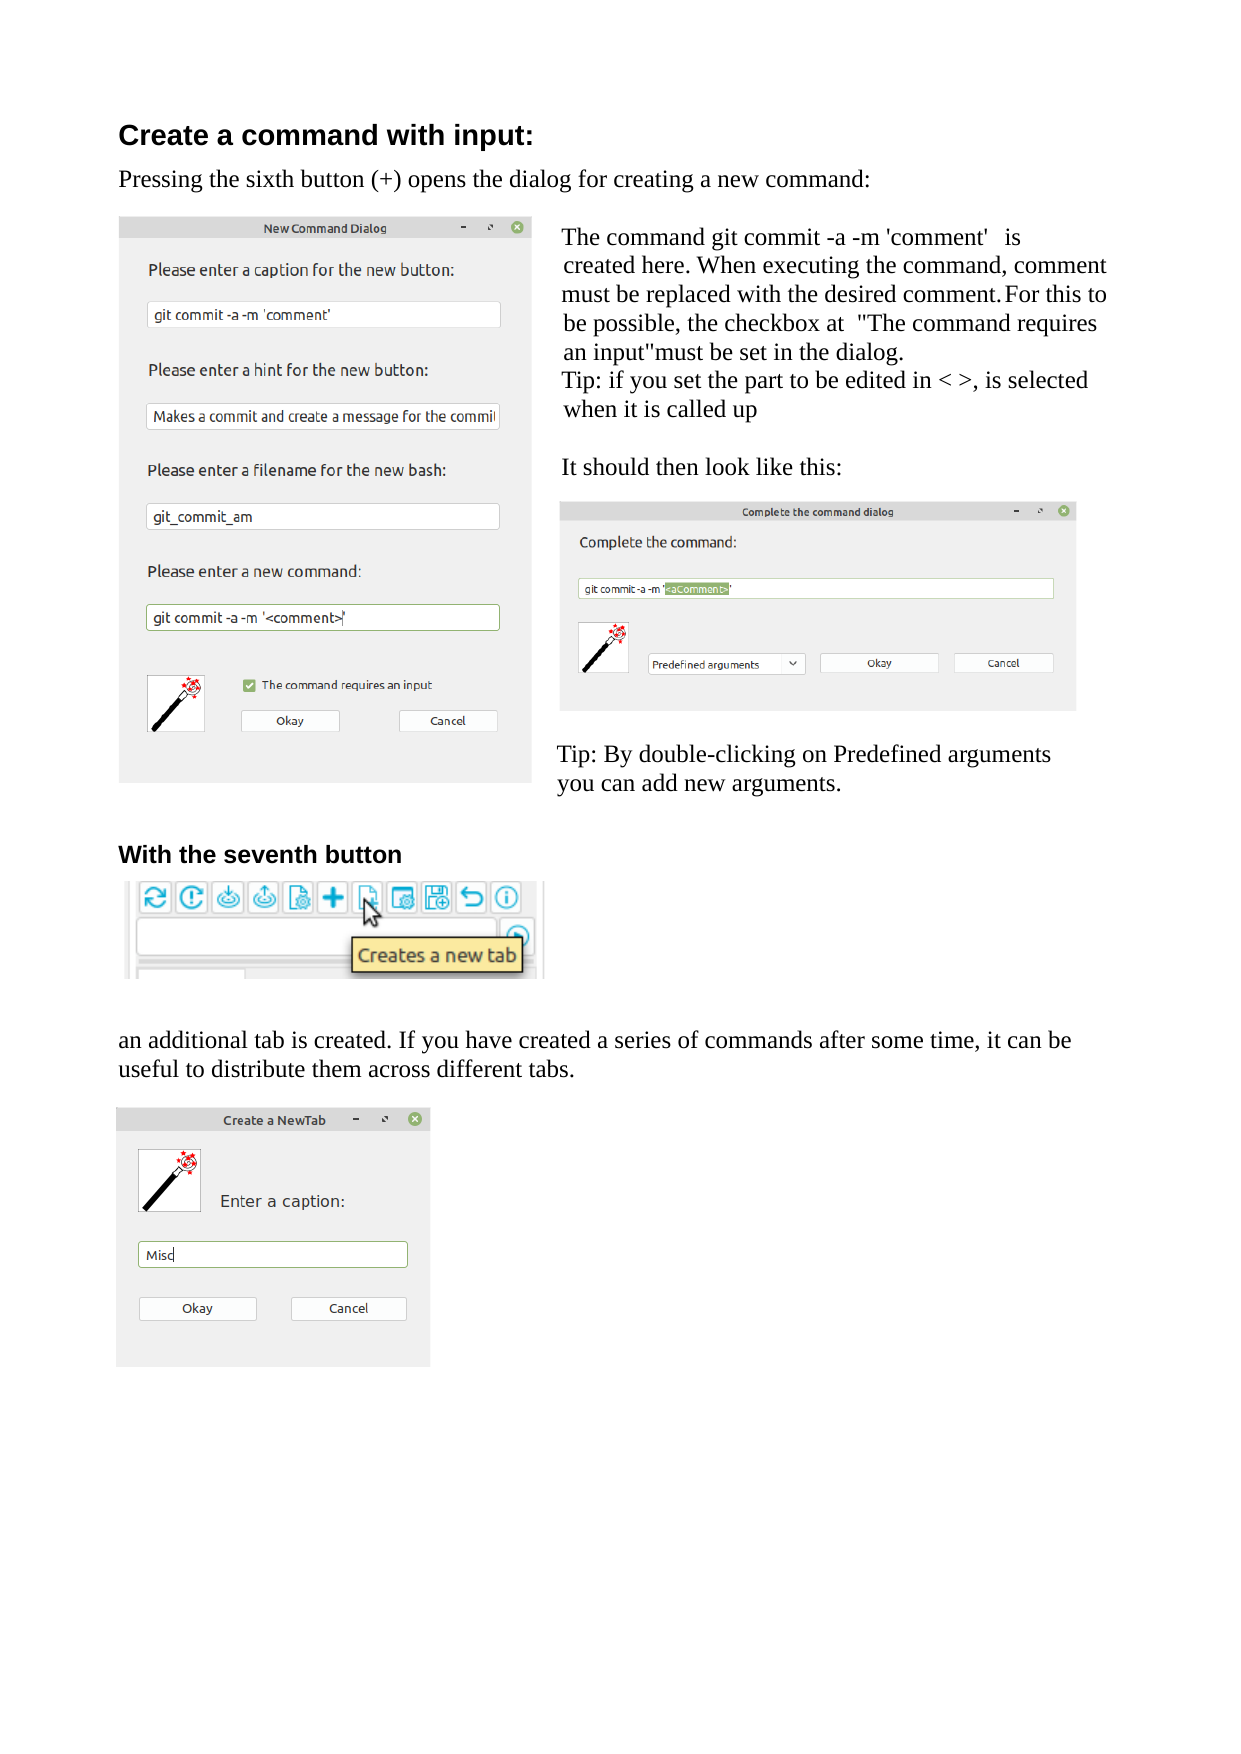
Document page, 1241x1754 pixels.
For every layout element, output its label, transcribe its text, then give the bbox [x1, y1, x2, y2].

text be possible, the checkbox at "The command requires [532, 308, 1122, 337]
text It should then look like this: [532, 452, 1122, 480]
text an input"must be set in the dialog. [532, 337, 1122, 365]
picture [116, 1107, 431, 1367]
text when it is called up [532, 394, 1122, 423]
text Tip: if you set the part to be edited in < >, is selected [532, 365, 1122, 394]
subtitle With the seventh button [118, 840, 1122, 869]
picture [118, 216, 532, 783]
text The command git commit -a -m 'comment' is [532, 222, 1122, 250]
text created here. When executing the command, comment must be replaced with the desired comment. For this to [532, 250, 1122, 308]
text an additional tab is created. If you have created a series of commands after some time, it can be useful to distribute them across different tabs. [118, 1025, 1122, 1082]
text Pressing the sixth button (+) opens the dialog for creating a new command: [118, 164, 1122, 193]
picture [124, 881, 546, 979]
picture [559, 501, 1077, 711]
subtitle Create a command with input: [118, 118, 1122, 152]
text you can add new arguments. [118, 768, 1122, 797]
text Tip: By double-clicking on Predefined arguments [532, 739, 1122, 768]
